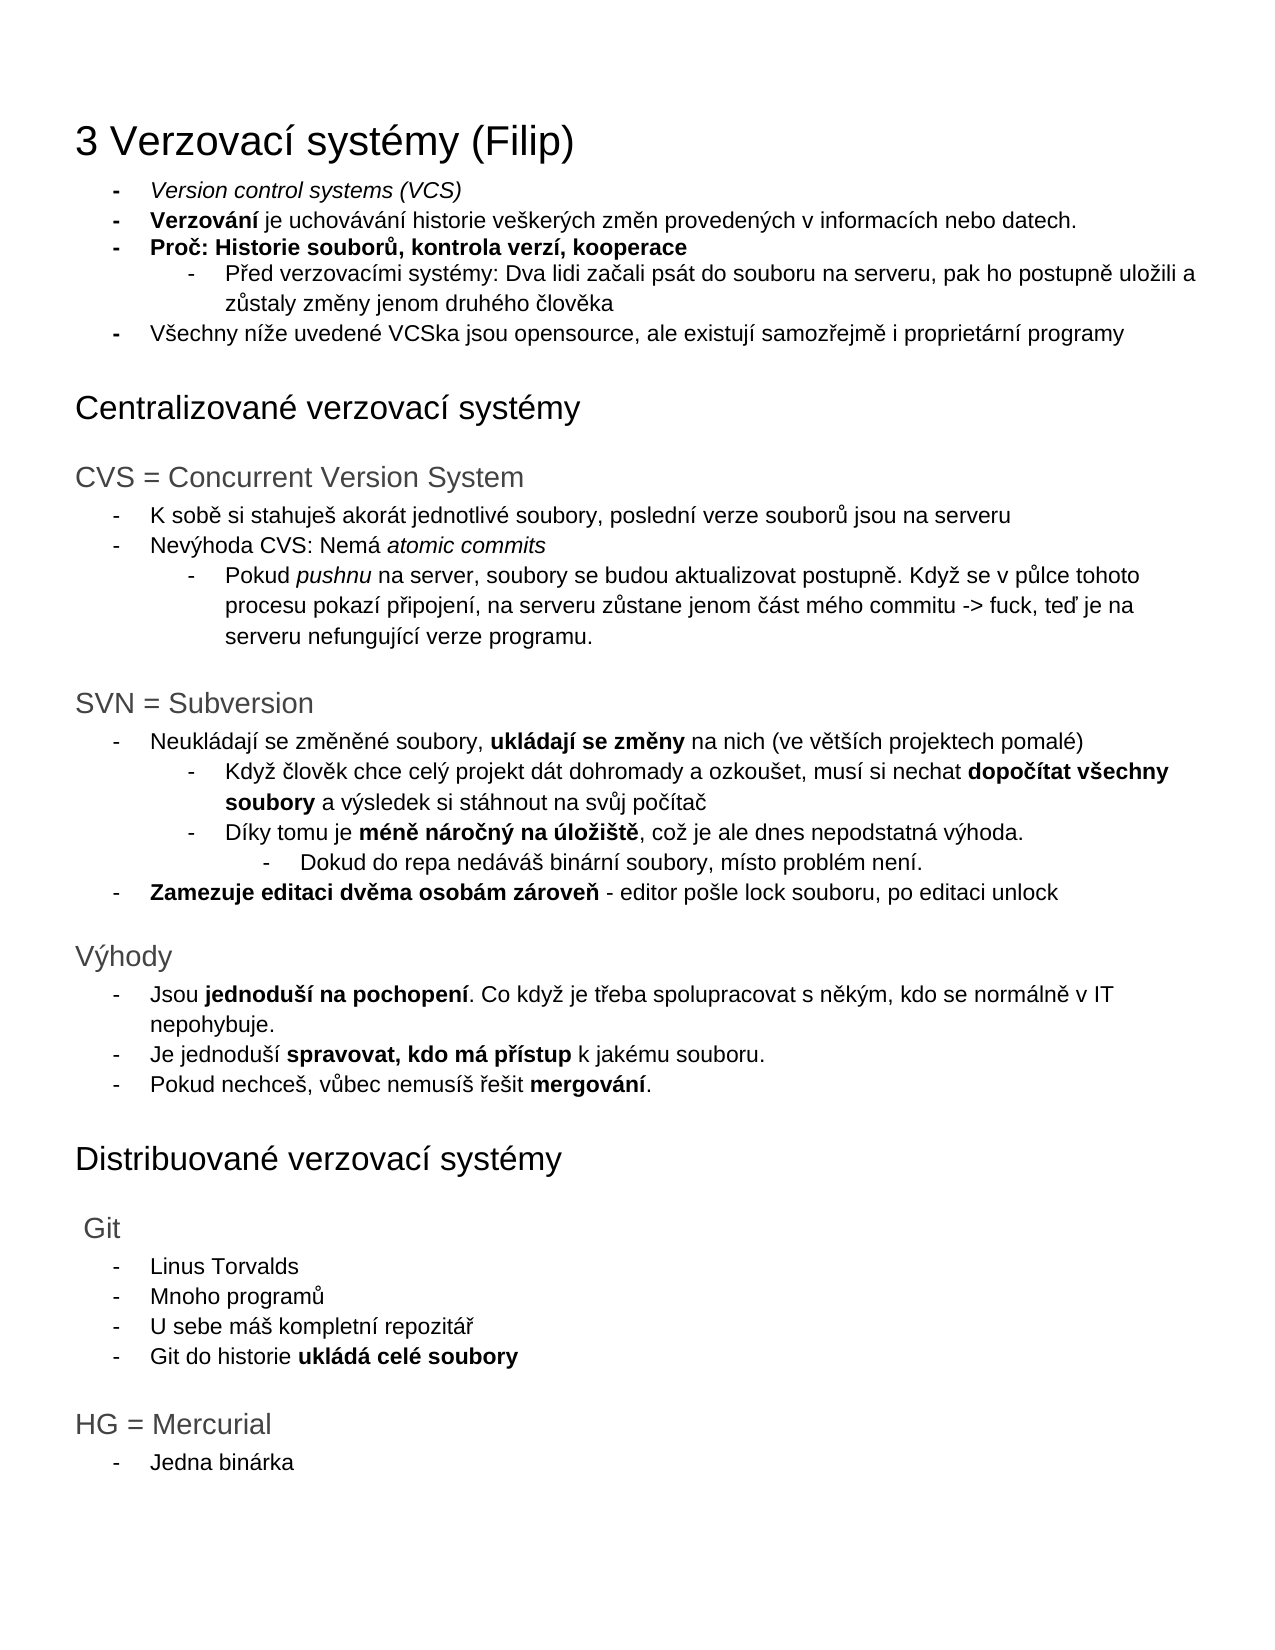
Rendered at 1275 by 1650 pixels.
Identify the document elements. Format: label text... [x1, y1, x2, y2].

list Git do historie ukládá celé soubory [112, 1343, 1200, 1369]
list Je jednoduší spravovat, kdo má přístup k jakému souboru. [112, 1041, 1200, 1067]
list Jsou jednoduší na pochopení. Co když je třeba spolupracovat s někým, kdo se normálně v IT nepohybuje. [112, 981, 1200, 1037]
list Verzování je uchovávání historie veškerých změn provedených v informacích nebo datech. [112, 207, 1200, 234]
list U sebe máš kompletní repozitář [112, 1313, 1200, 1339]
list Mnoho programů [112, 1283, 1200, 1309]
list Linus Torvalds [112, 1253, 1200, 1279]
list Dokud do repa nedáváš binární soubory, místo problém není. [262, 849, 1200, 875]
subtitle Git [75, 1211, 1200, 1244]
list Díky tomu je méně náročný na úložiště, což je ale dnes nepodstatná výhoda. [187, 819, 1200, 845]
list Nevýhoda CVS: Nemá atomic commits [112, 532, 1200, 558]
subtitle SVN = Subversion [75, 686, 1200, 720]
list Zamezuje editaci dvěma osobám zároveň - editor pošle lock souboru, po editaci unlock [112, 879, 1200, 905]
list Jedna binárka [112, 1449, 1200, 1475]
subtitle HG = Mercurial [75, 1407, 1200, 1440]
list Když člověk chce celý projekt dát dohromady a ozkoušet, musí si nechat dopočítat všechny soubory a výsledek si stáhnout na svůj počítač [187, 758, 1200, 815]
subtitle Výhody [75, 939, 1200, 972]
list Neukládají se změněné soubory, ukládají se změny na nich (ve větších projektech pomalé) [112, 728, 1200, 754]
subtitle Centralizované verzovací systémy [75, 388, 1200, 427]
list Proč: Historie souborů, kontrola verzí, kooperace [112, 234, 1200, 260]
list Pokud nechceš, vůbec nemusíš řešit mergování. [112, 1071, 1200, 1098]
list Všechny níže uvedené VCSka jsou opensource, ale existují samozřejmě i proprietární programy [112, 320, 1200, 347]
subtitle CVS = Concurrent Version System [75, 460, 1200, 493]
subtitle Distribuované verzovací systémy [75, 1139, 1200, 1177]
subtitle 3 Verzovací systémy (Filip) [75, 117, 1200, 164]
list Pokud pushnu na server, soubory se budou aktualizovat postupně. Když se v půlce tohoto procesu pokazí připojení, na serveru zůstane jenom část mého commitu -> fuck, teď je na serveru nefungující verze programu. [187, 562, 1200, 649]
list Před verzovacími systémy: Dva lidi začali psát do souboru na serveru, pak ho postupně uložili a zůstaly změny jenom druhého člověka [187, 260, 1200, 317]
list K sobě si stahuješ akorát jednotlivé soubory, poslední verze souborů jsou na serveru [112, 502, 1200, 528]
list Version control systems (VCS) [112, 177, 1200, 203]
